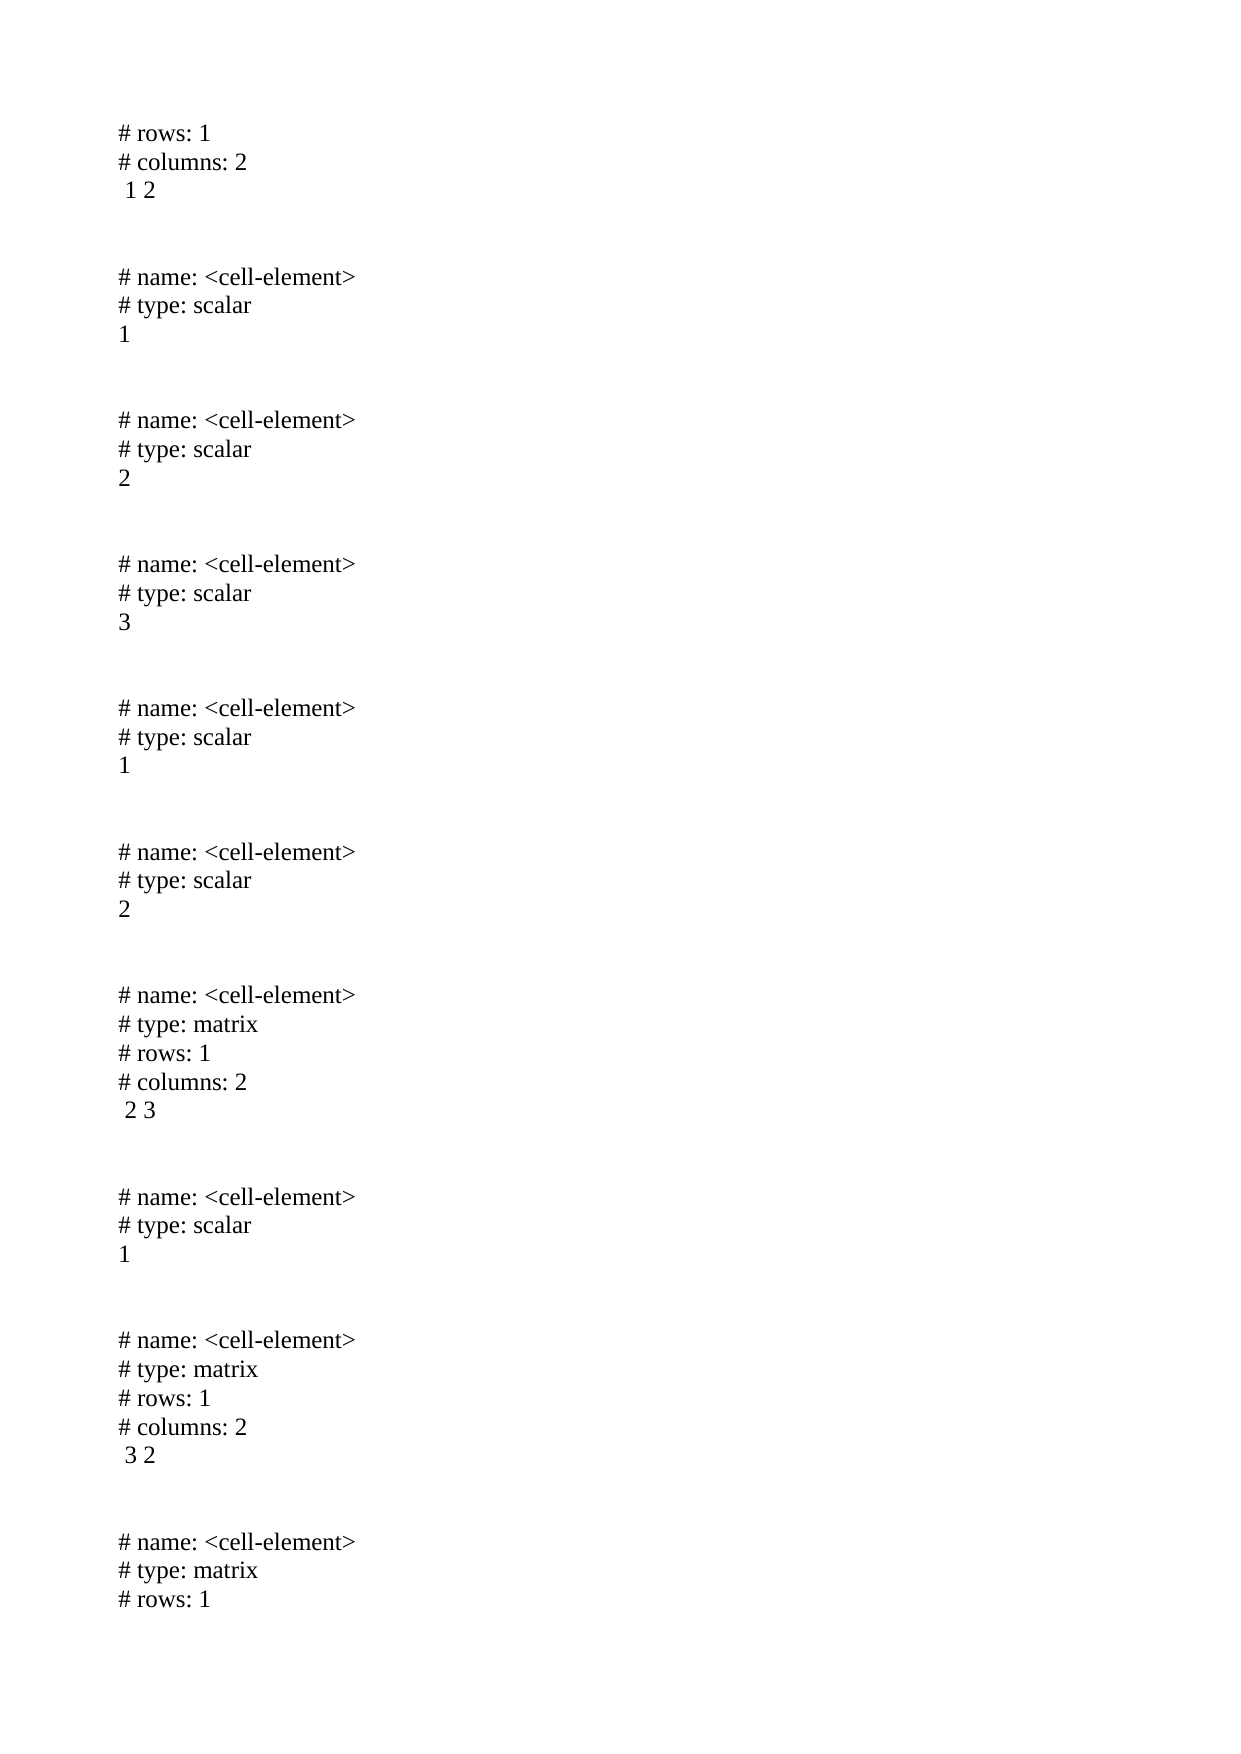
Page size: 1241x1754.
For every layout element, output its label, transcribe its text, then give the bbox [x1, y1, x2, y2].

text # type: scalar [118, 434, 1122, 463]
text # rows: 1 [118, 1584, 1122, 1613]
text 1 [118, 751, 1122, 779]
text # columns: 2 [118, 147, 1122, 176]
text # name: <cell-element> [118, 549, 1122, 578]
text # name: <cell-element> [118, 1326, 1122, 1354]
text # type: scalar [118, 291, 1122, 319]
text 2 3 [118, 1096, 1122, 1124]
text 3 [118, 607, 1122, 636]
text # type: matrix [118, 1009, 1122, 1038]
text # type: scalar [118, 1211, 1122, 1239]
text # name: <cell-element> [118, 837, 1122, 866]
text # type: matrix [118, 1556, 1122, 1584]
text 1 2 [118, 176, 1122, 204]
text # rows: 1 [118, 1038, 1122, 1067]
text # columns: 2 [118, 1067, 1122, 1096]
text 2 [118, 894, 1122, 923]
text 2 [118, 463, 1122, 492]
text # name: <cell-element> [118, 406, 1122, 434]
text # columns: 2 [118, 1412, 1122, 1441]
text # name: <cell-element> [118, 693, 1122, 722]
text 1 [118, 319, 1122, 348]
text # name: <cell-element> [118, 1527, 1122, 1556]
text # name: <cell-element> [118, 262, 1122, 291]
text 3 2 [118, 1441, 1122, 1469]
text # name: <cell-element> [118, 981, 1122, 1009]
text # type: scalar [118, 578, 1122, 607]
text # type: matrix [118, 1354, 1122, 1383]
text # type: scalar [118, 722, 1122, 751]
text # rows: 1 [118, 118, 1122, 147]
text # type: scalar [118, 866, 1122, 894]
text # name: <cell-element> [118, 1182, 1122, 1211]
text 1 [118, 1239, 1122, 1268]
text # rows: 1 [118, 1383, 1122, 1412]
